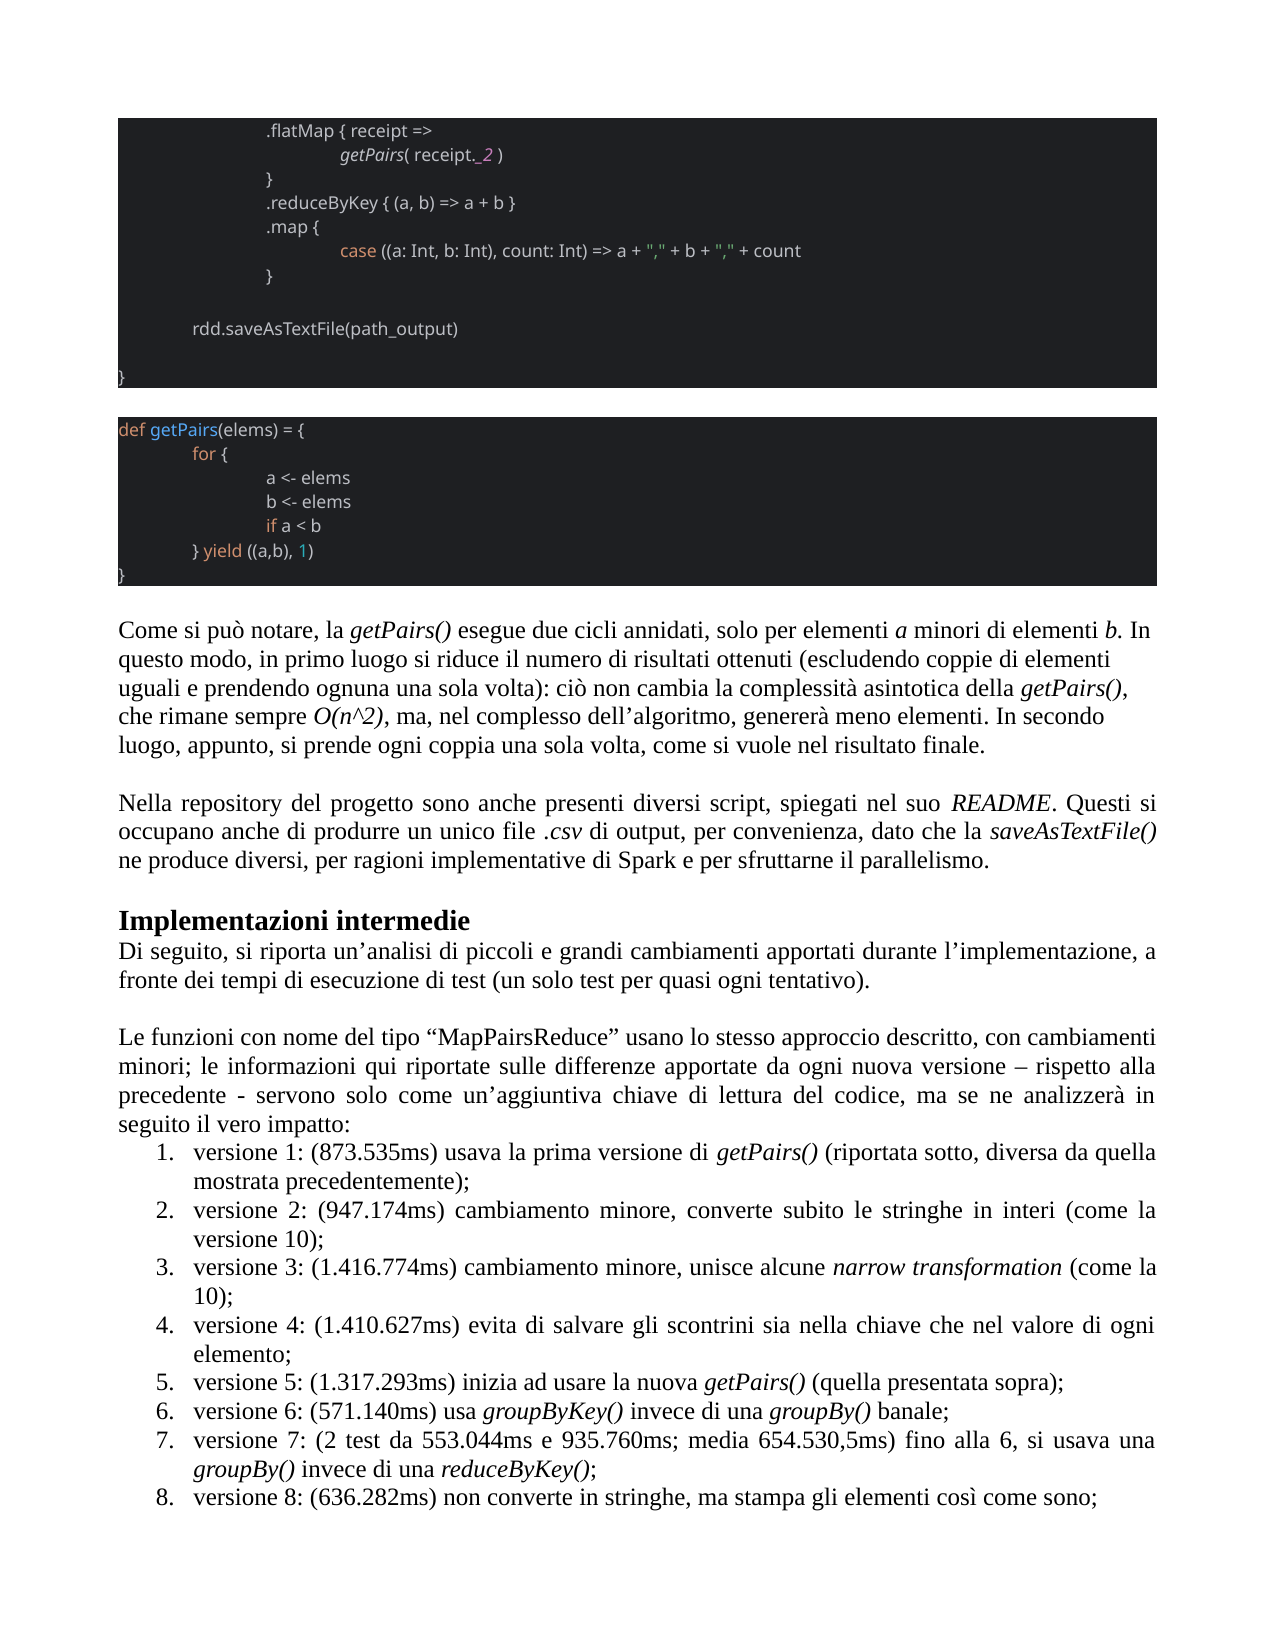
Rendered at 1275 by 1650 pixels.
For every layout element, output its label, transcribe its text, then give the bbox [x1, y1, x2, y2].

list versione 2: (947.174ms) cambiamento minore, converte subito le stringhe in interi (come la versione 10); [156, 1195, 1157, 1252]
list versione 5: (1.317.293ms) inizia ad usare la nuova getPairs() (quella presentata sopra); [156, 1367, 1157, 1396]
text Nella repository del progetto sono anche presenti diversi script, spiegati nel suo README. Questi si occupano anche di produrre un unico file .csv di output, per convenienza, dato che la saveAsTextFile() ne produce diversi, per ragioni implementative di Spark e per sfruttarne il parallelismo. [118, 788, 1157, 874]
text Implementazioni intermedie [118, 903, 1157, 936]
text def getPairs(elems) = { for { a <- elems b <- elems if a < b } yield ((a,b), 1) } [118, 417, 1157, 586]
list versione 8: (636.282ms) non converte in stringhe, ma stampa gli elementi così come sono; [156, 1482, 1157, 1511]
list versione 4: (1.410.627ms) evita di salvare gli scontrini sia nella chiave che nel valore di ogni elemento; [156, 1310, 1157, 1367]
list versione 3: (1.416.774ms) cambiamento minore, unisce alcune narrow transformation (come la 10); [156, 1252, 1157, 1310]
text } [118, 340, 1157, 388]
text .flatMap { receipt => getPairs( receipt._2 ) } .reduceByKey { (a, b) => a + b } .map { case ((a: Int, b: Int), count: Int) => a + "," + b + "," + count } [118, 118, 1157, 287]
text Come si può notare, la getPairs() esegue due cicli annidati, solo per elementi a minori di elementi b. In questo modo, in primo luogo si riduce il numero di risultati ottenuti (escludendo coppie di elementi uguali e prendendo ognuna una sola volta): ciò non cambia la complessità asintotica della getPairs(), che rimane sempre O(n^2), ma, nel complesso dell’algoritmo, genererà meno elementi. In secondo luogo, appunto, si prende ogni coppia una sola volta, come si vuole nel risultato finale. [118, 615, 1157, 759]
text rdd.saveAsTextFile(path_output) [118, 316, 1157, 340]
list versione 7: (2 test da 553.044ms e 935.760ms; media 654.530,5ms) fino alla 6, si usava una groupBy() invece di una reduceByKey(); [156, 1425, 1157, 1482]
text Di seguito, si riporta un’analisi di piccoli e grandi cambiamenti apportati durante l’implementazione, a fronte dei tempi di esecuzione di test (un solo test per quasi ogni tentativo). [118, 936, 1157, 994]
list versione 6: (571.140ms) usa groupByKey() invece di una groupBy() banale; [156, 1396, 1157, 1425]
text Le funzioni con nome del tipo “MapPairsReduce” usano lo stesso approccio descritto, con cambiamenti minori; le informazioni qui riportate sulle differenze apportate da ogni nuova versione – rispetto alla precedente - servono solo come un’aggiuntiva chiave di lettura del codice, ma se ne analizzerà in seguito il vero impatto: [118, 1022, 1157, 1137]
list versione 1: (873.535ms) usava la prima versione di getPairs() (riportata sotto, diversa da quella mostrata precedentemente); [156, 1137, 1157, 1195]
